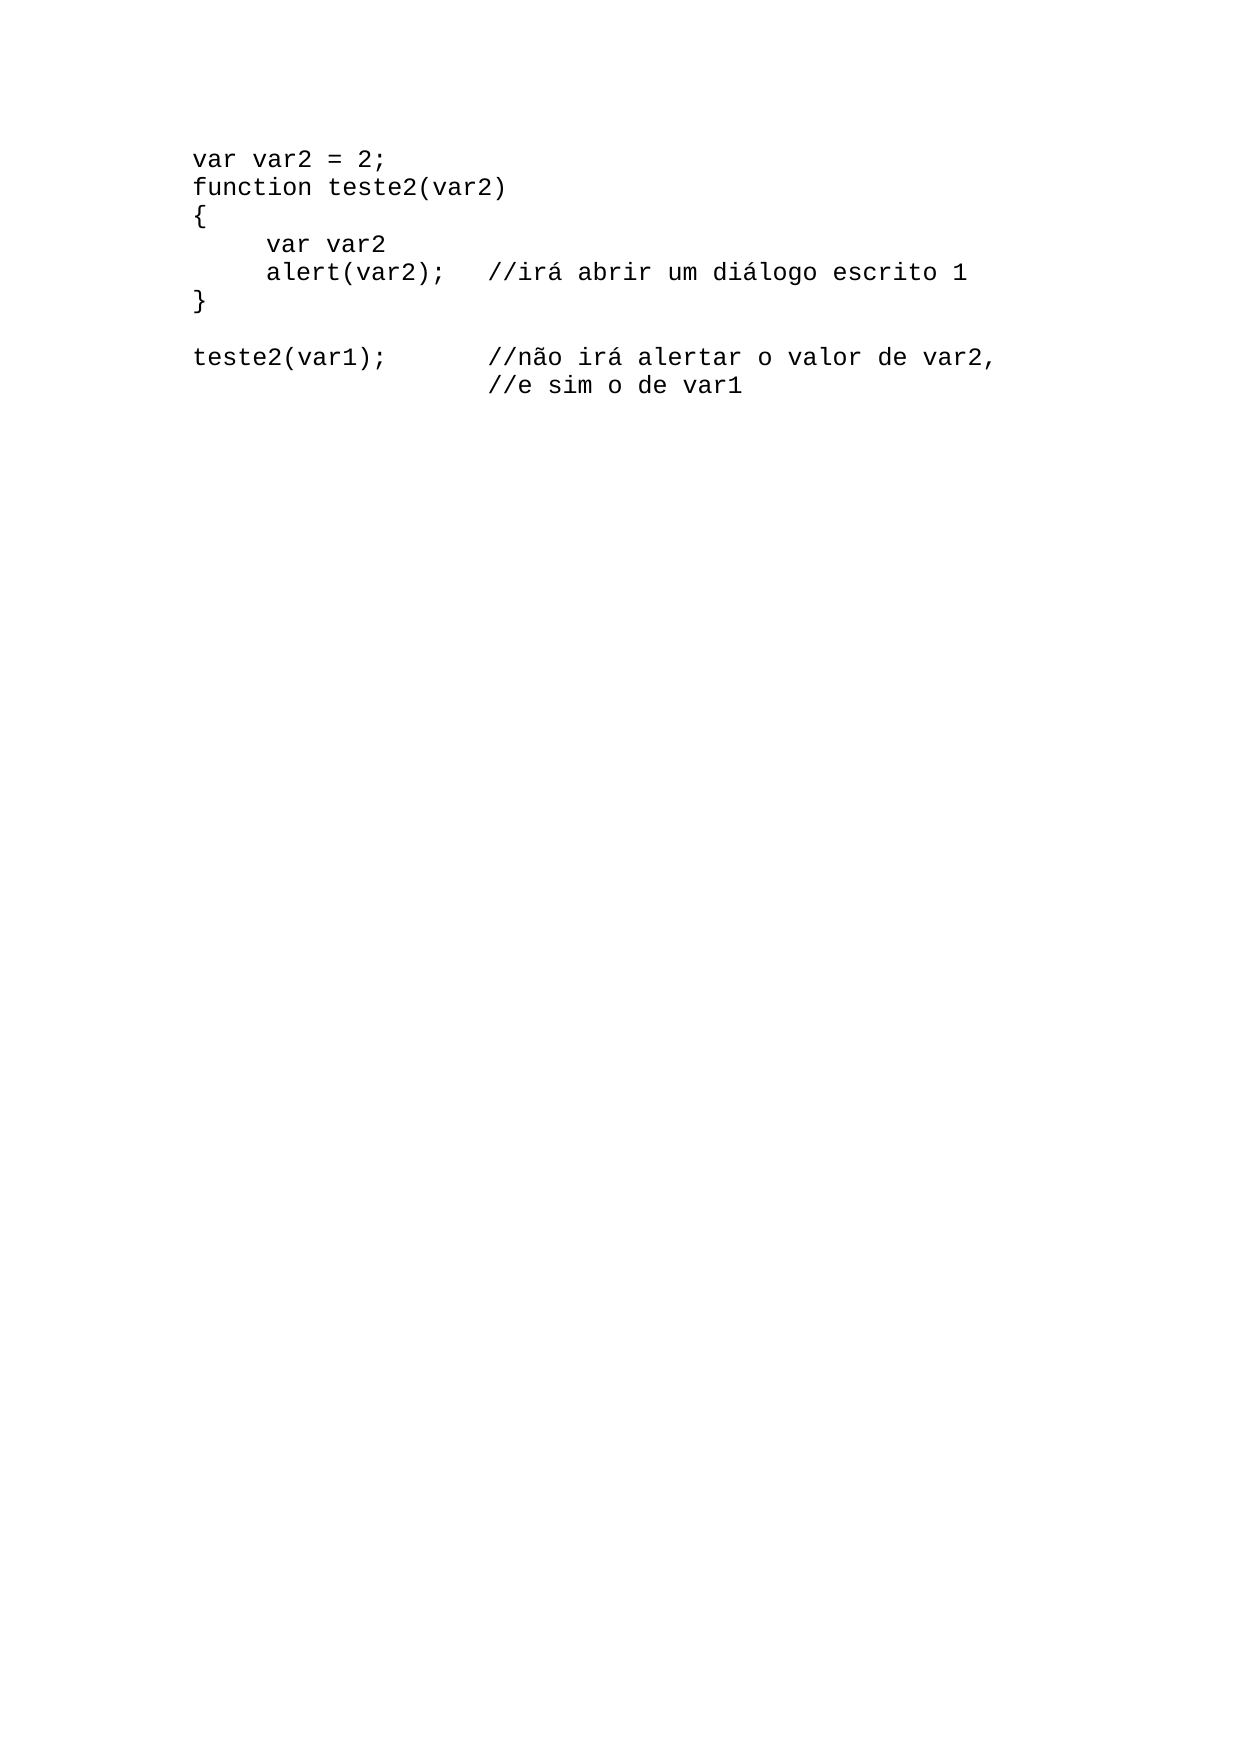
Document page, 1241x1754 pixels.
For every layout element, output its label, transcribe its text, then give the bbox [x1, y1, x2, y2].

text alert(var2); //irá abrir um diálogo escrito 1 } [118, 260, 1122, 316]
text function teste2(var2) [118, 175, 1122, 203]
text teste2(var1); //não irá alertar o valor de var2, [118, 345, 1122, 373]
text { [118, 203, 1122, 231]
text //e sim o de var1 [118, 373, 1122, 401]
text var var2 = 2; [118, 146, 1122, 175]
text var var2 [118, 231, 1122, 260]
